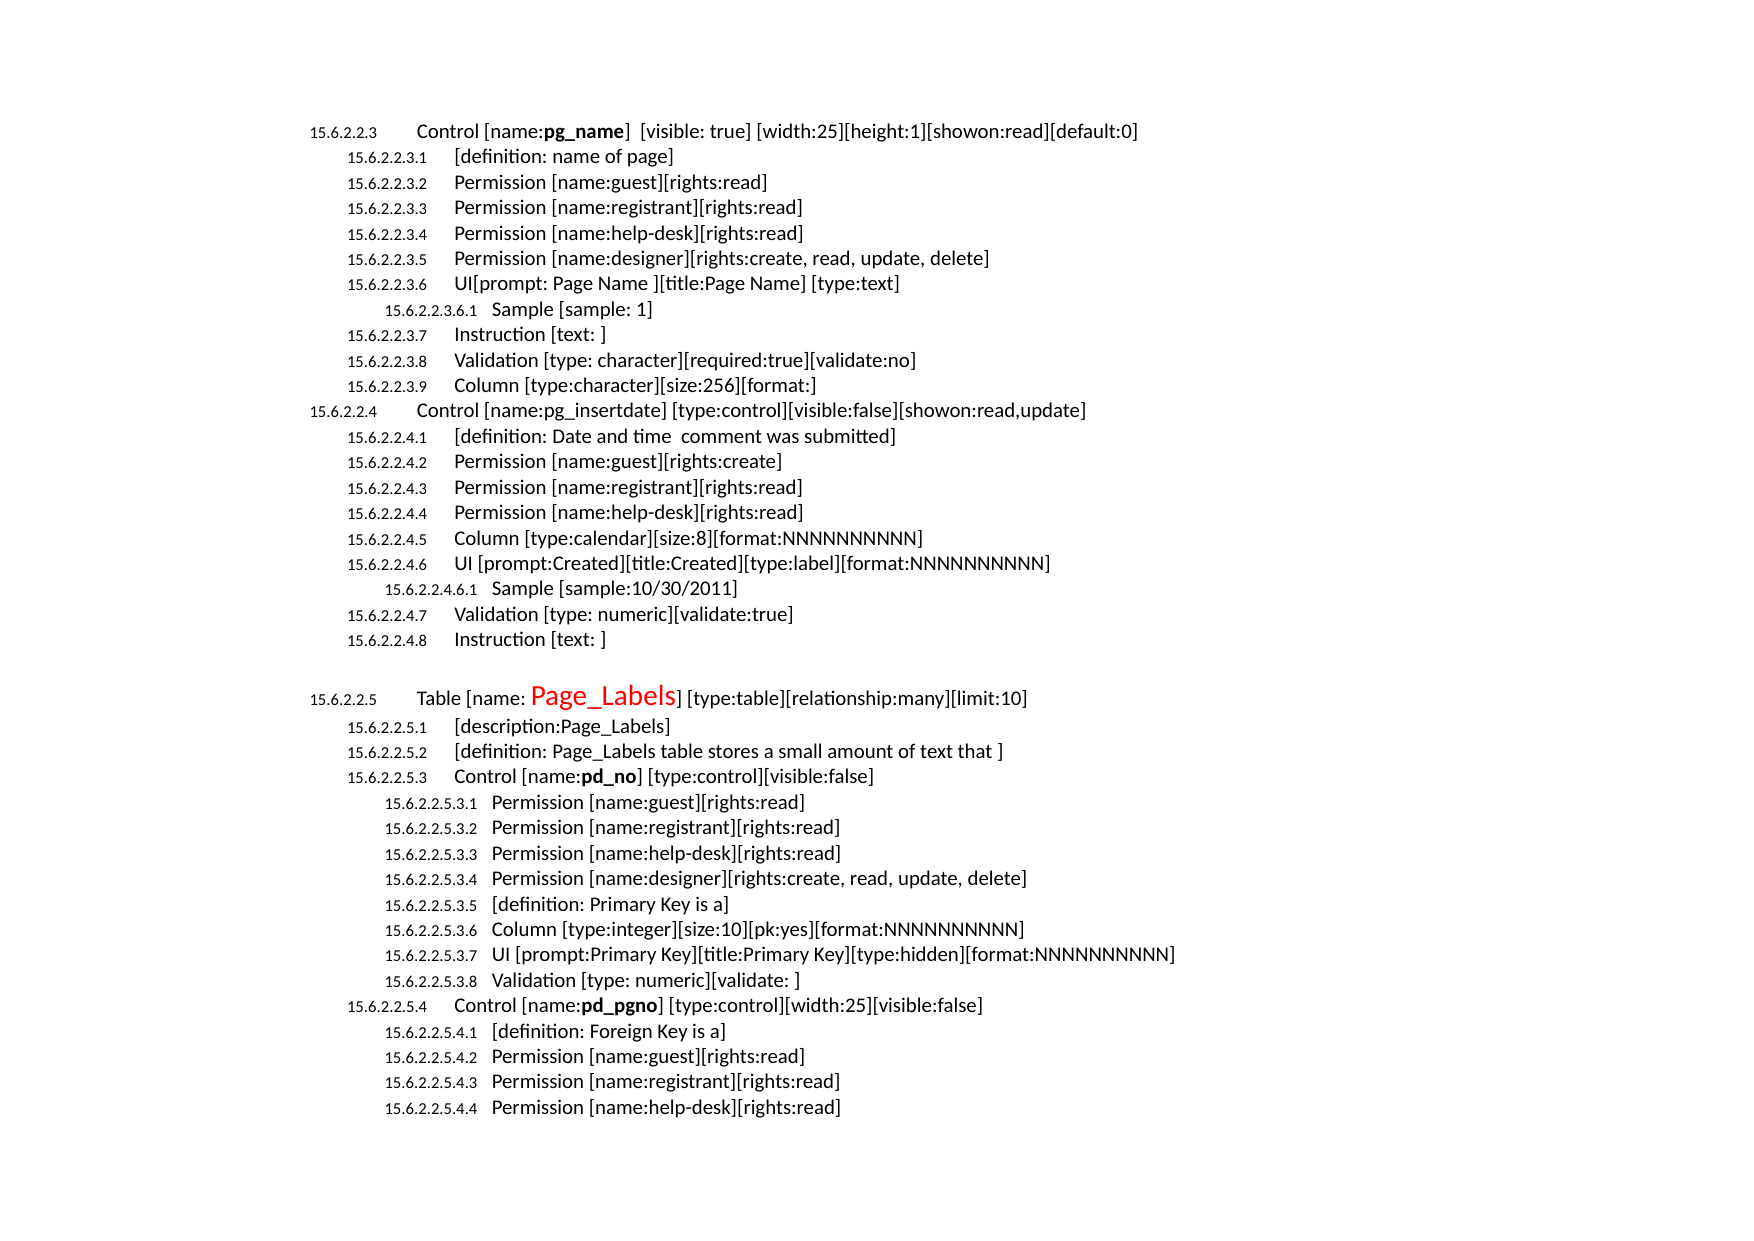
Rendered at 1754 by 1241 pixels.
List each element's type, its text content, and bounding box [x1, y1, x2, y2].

list Sample [sample: 1] [381, 296, 1636, 321]
list Permission [name:guest][rights:read] [381, 1043, 1636, 1069]
list Table [name: Page_Labels] [type:table][relationship:many][limit:10] [306, 677, 1636, 713]
list Permission [name:help-desk][rights:read] [343, 499, 1636, 525]
list Validation [type: numeric][validate:true] [343, 601, 1636, 626]
list Permission [name:guest][rights:create] [343, 448, 1636, 474]
list Column [type:character][size:256][format:] [343, 372, 1636, 398]
list UI[prompt: Page Name ][title:Page Name] [type:text] [343, 271, 1636, 296]
list [description:Page_Labels] [343, 713, 1636, 738]
list UI [prompt:Primary Key][title:Primary Key][type:hidden][format:NNNNNNNNNN] [381, 942, 1636, 967]
list Permission [name:registrant][rights:read] [343, 194, 1636, 220]
list Control [name:pd_no] [type:control][visible:false] [343, 764, 1636, 789]
list Sample [sample:10/30/2011] [381, 576, 1636, 601]
list UI [prompt:Created][title:Created][type:label][format:NNNNNNNNNN] [343, 550, 1636, 576]
list Control [name:pg_name] [visible: true] [width:25][height:1][showon:read][default:0] [306, 118, 1636, 143]
list [definition: name of page] [343, 143, 1636, 169]
list Permission [name:designer][rights:create, read, update, delete] [343, 245, 1636, 271]
list Instruction [text: ] [343, 626, 1636, 652]
list Permission [name:help-desk][rights:read] [381, 840, 1636, 865]
list Permission [name:designer][rights:create, read, update, delete] [381, 865, 1636, 891]
list Permission [name:guest][rights:read] [343, 169, 1636, 194]
list [definition: Date and time comment was submitted] [343, 423, 1636, 448]
list Permission [name:help-desk][rights:read] [381, 1094, 1636, 1119]
list Control [name:pd_pgno] [type:control][width:25][visible:false] [343, 992, 1636, 1018]
list [definition: Page_Labels table stores a small amount of text that ] [343, 738, 1636, 764]
list Permission [name:help-desk][rights:read] [343, 220, 1636, 245]
list Column [type:integer][size:10][pk:yes][format:NNNNNNNNNN] [381, 916, 1636, 942]
list Control [name:pg_insertdate] [type:control][visible:false][showon:read,update] [306, 398, 1636, 423]
list Permission [name:registrant][rights:read] [381, 814, 1636, 840]
list [definition: Foreign Key is a] [381, 1018, 1636, 1043]
list Instruction [text: ] [343, 321, 1636, 347]
list Permission [name:registrant][rights:read] [343, 474, 1636, 499]
list Column [type:calendar][size:8][format:NNNNNNNNNN] [343, 525, 1636, 550]
list [definition: Primary Key is a] [381, 891, 1636, 916]
list Permission [name:guest][rights:read] [381, 789, 1636, 814]
list Validation [type: character][required:true][validate:no] [343, 347, 1636, 372]
list Permission [name:registrant][rights:read] [381, 1069, 1636, 1094]
list Validation [type: numeric][validate: ] [381, 967, 1636, 992]
